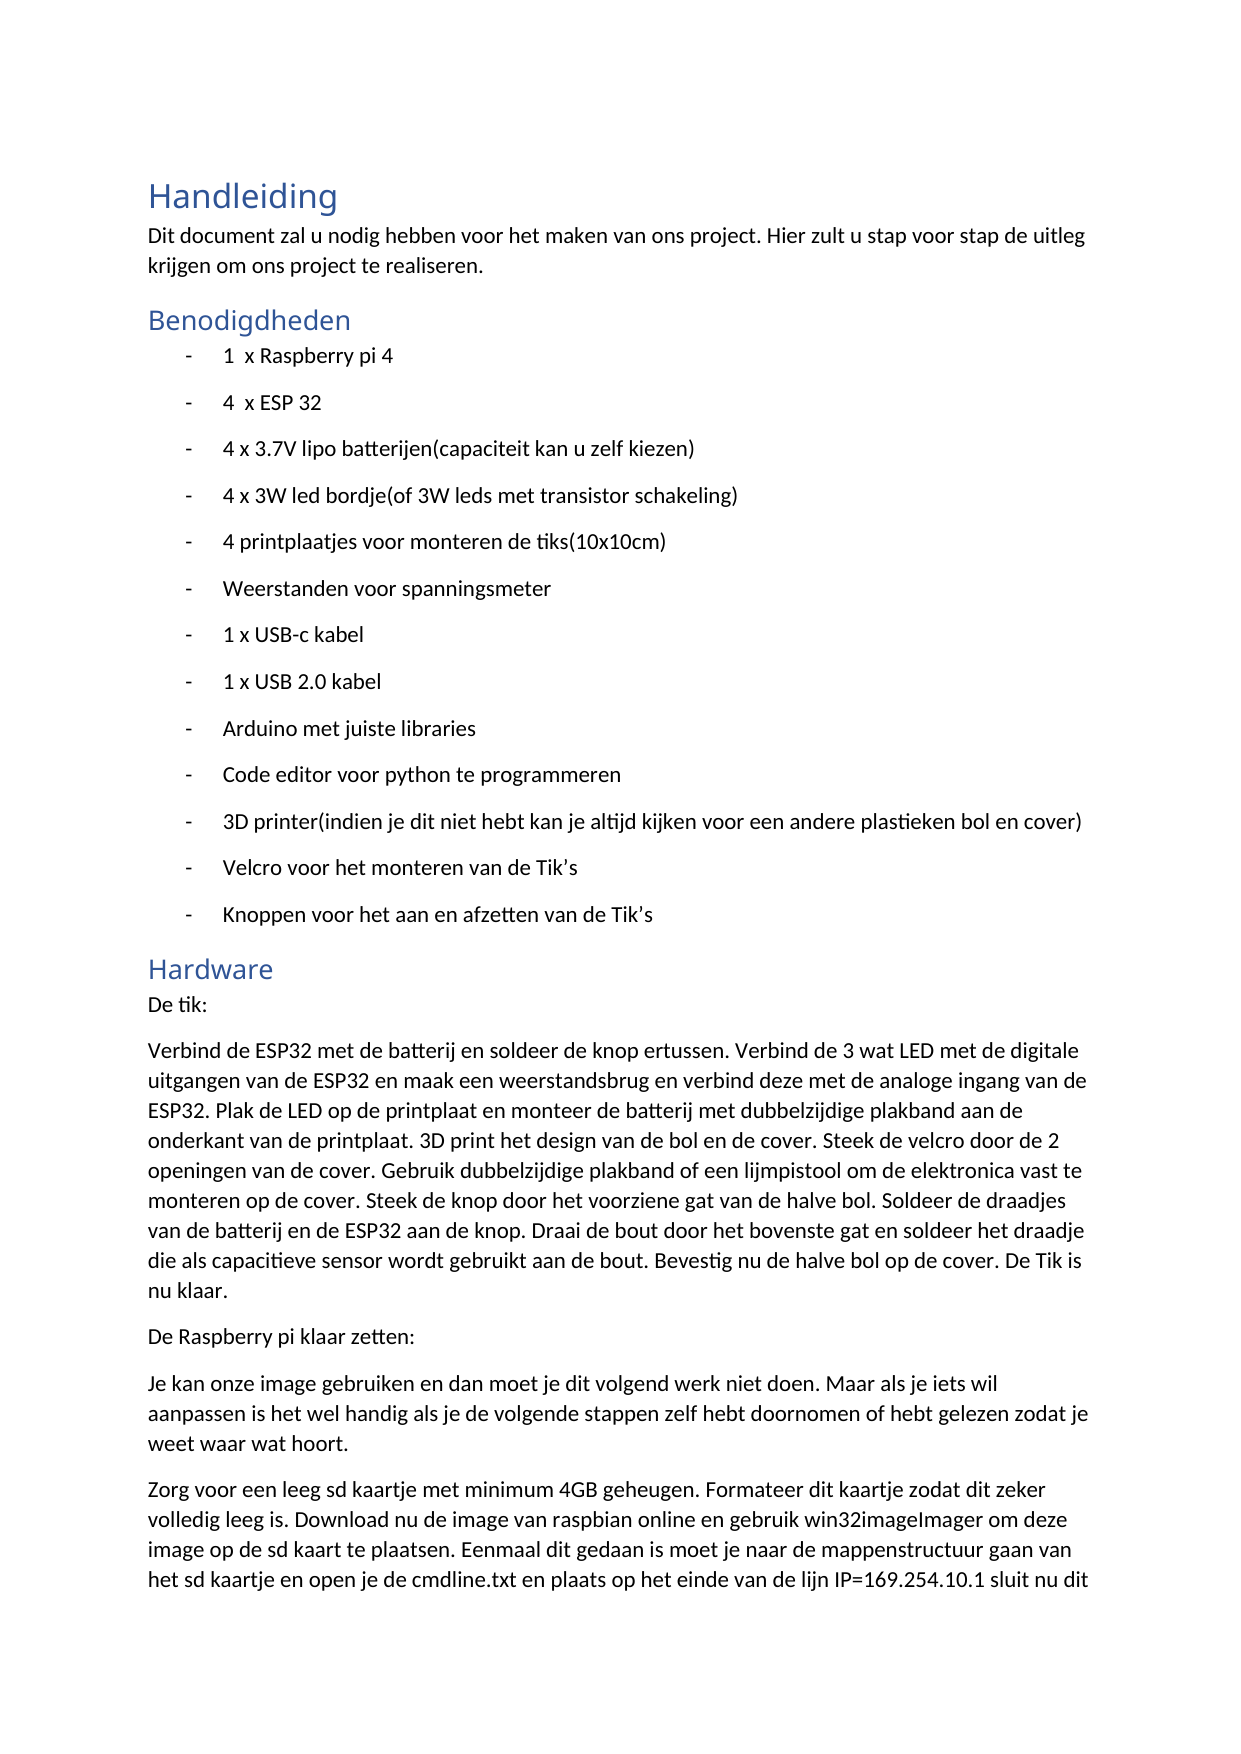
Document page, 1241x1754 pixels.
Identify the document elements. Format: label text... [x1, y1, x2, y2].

list Arduino met juiste libraries [185, 714, 1093, 742]
list 1 x USB 2.0 kabel [185, 667, 1093, 695]
subtitle Handleiding [148, 173, 1093, 218]
list 4 x ESP 32 [185, 388, 1093, 416]
list 4 x 3W led bordje(of 3W leds met transistor schakeling) [185, 481, 1093, 509]
subtitle Hardware [148, 951, 1093, 987]
list Knoppen voor het aan en afzetten van de Tik’s [185, 900, 1093, 928]
text Verbind de ESP32 met de batterij en soldeer de knop ertussen. Verbind de 3 wat LED met de digitale uitgangen van de ESP32 en maak een weerstandsbrug en verbind deze met de analoge ingang van de ESP32. Plak de LED op de printplaat en monteer de batterij met dubbelzijdige plakband aan de onderkant van de printplaat. 3D print het design van de bol en de cover. Steek de velcro door de 2 openingen van de cover. Gebruik dubbelzijdige plakband of een lijmpistool om de elektronica vast te monteren op de cover. Steek de knop door het voorziene gat van de halve bol. Soldeer de draadjes van de batterij en de ESP32 aan de knop. Draai de bout door het bovenste gat en soldeer het draadje die als capacitieve sensor wordt gebruikt aan de bout. Bevestig nu de halve bol op de cover. De Tik is nu klaar. [148, 1037, 1093, 1304]
text Dit document zal u nodig hebben voor het maken van ons project. Hier zult u stap voor stap de uitleg krijgen om ons project te realiseren. [148, 221, 1093, 279]
subtitle Benodigdheden [148, 302, 1093, 339]
text Je kan onze image gebruiken en dan moet je dit volgend werk niet doen. Maar als je iets wil aanpassen is het wel handig als je de volgende stappen zelf hebt doornomen of hebt gelezen zodat je weet waar wat hoort. [148, 1369, 1093, 1457]
list Code editor voor python te programmeren [185, 760, 1093, 788]
text Zorg voor een leeg sd kaartje met minimum 4GB geheugen. Formateer dit kaartje zodat dit zeker volledig leeg is. Download nu de image van raspbian online en gebruik win32imageImager om deze image op de sd kaart te plaatsen. Eenmaal dit gedaan is moet je naar de mappenstructuur gaan van het sd kaartje en open je de cmdline.txt en plaats op het einde van de lijn IP=169.254.10.1 sluit nu dit [148, 1475, 1093, 1593]
text De tik: [148, 990, 1093, 1018]
list 4 printplaatjes voor monteren de tiks(10x10cm) [185, 527, 1093, 555]
list Velcro voor het monteren van de Tik’s [185, 853, 1093, 881]
list 1 x USB-c kabel [185, 621, 1093, 648]
list 1 x Raspberry pi 4 [185, 341, 1093, 369]
list 3D printer(indien je dit niet hebt kan je altijd kijken voor een andere plastieken bol en cover) [185, 807, 1093, 835]
list 4 x 3.7V lipo batterijen(capaciteit kan u zelf kiezen) [185, 434, 1093, 462]
text De Raspberry pi klaar zetten: [148, 1322, 1093, 1350]
list Weerstanden voor spanningsmeter [185, 574, 1093, 602]
